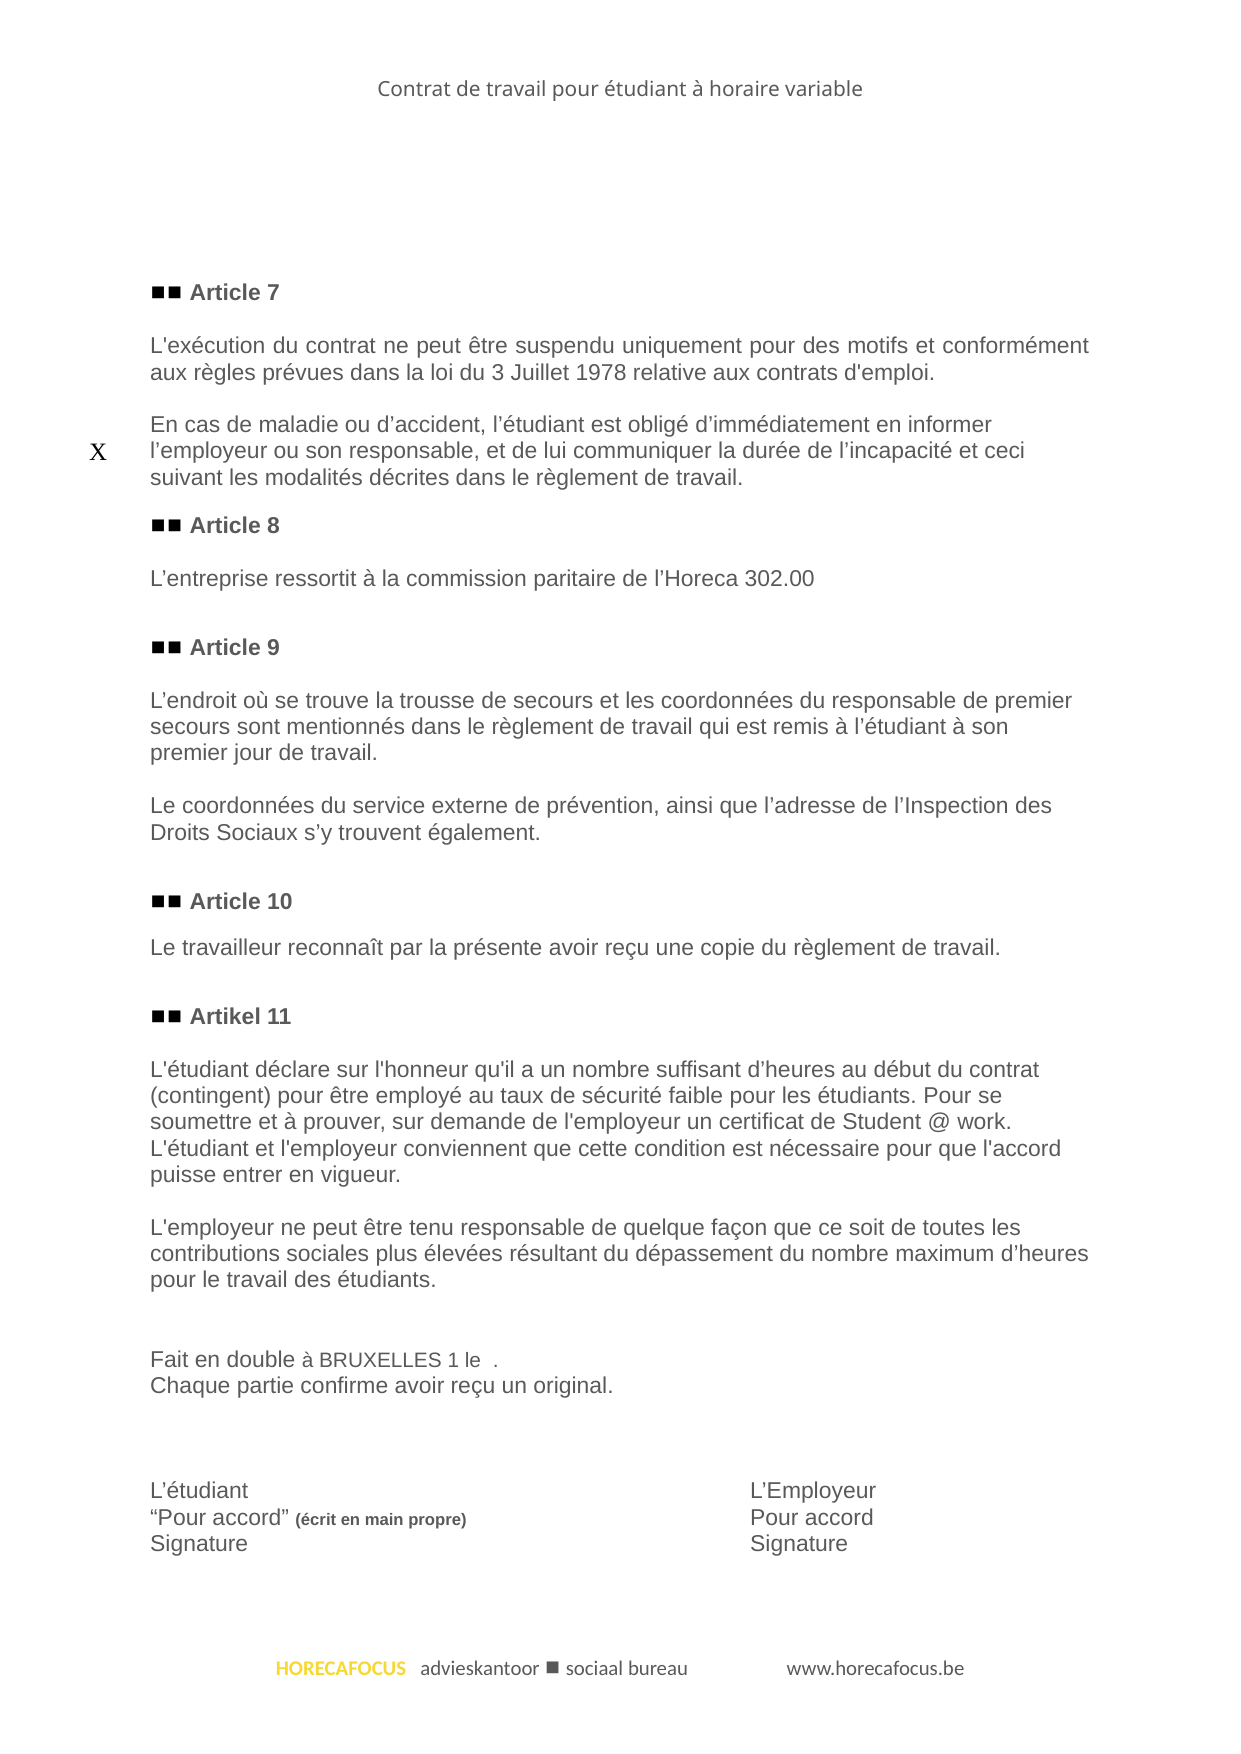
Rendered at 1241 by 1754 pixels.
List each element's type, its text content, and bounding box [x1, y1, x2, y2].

text L’entreprise ressortit à la commission paritaire de l’Horeca 302.00 [150, 564, 1090, 591]
text L’étudiant L’Employeur [150, 1477, 1090, 1504]
text << Artikel 11 [150, 1003, 1090, 1029]
text << Article 9 [150, 634, 1090, 660]
text L'étudiant déclare sur l'honneur qu'il a un nombre suffisant d’heures au début du contrat (contingent) pour être employé au taux de sécurité faible pour les étudiants. Pour se soumettre et à prouver, sur demande de l'employeur un certificat de Student @ work. L'étudiant et l'employeur conviennent que cette condition est nécessaire pour que l'accord puisse entrer en vigueur. [150, 1056, 1090, 1187]
text Fait en double à BRUXELLES 1 le . [150, 1346, 1090, 1372]
text << Article 10 [150, 888, 1090, 914]
text “Pour accord” (écrit en main propre) Pour accord [150, 1504, 1090, 1530]
text En cas de maladie ou d’accident, l’étudiant est obligé d’immédiatement en informer l’employeur ou son responsable, et de lui communiquer la durée de l’incapacité et ceci suivant les modalités décrites dans le règlement de travail. [150, 411, 1090, 490]
text L’endroit où se trouve la trousse de secours et les coordonnées du responsable de premier secours sont mentionnés dans le règlement de travail qui est remis à l’étudiant à son premier jour de travail. [150, 687, 1090, 766]
text << Article 7 [150, 279, 1090, 306]
text L'employeur ne peut être tenu responsable de quelque façon que ce soit de toutes les contributions sociales plus élevées résultant du dépassement du nombre maximum d’heures pour le travail des étudiants. [150, 1214, 1090, 1293]
text Chaque partie confirme avoir reçu un original. [150, 1372, 1090, 1398]
text Le travailleur reconnaît par la présente avoir reçu une copie du règlement de travail. [150, 933, 1090, 960]
text << Article 8 [150, 512, 1090, 538]
text Signature Signature [150, 1530, 1090, 1556]
text Le coordonnées du service externe de prévention, ainsi que l’adresse de l’Inspection des Droits Sociaux s’y trouvent également. [150, 792, 1090, 845]
text L'exécution du contrat ne peut être suspendu uniquement pour des motifs et conformément aux règles prévues dans la loi du 3 Juillet 1978 relative aux contrats d'emploi. [150, 332, 1090, 385]
